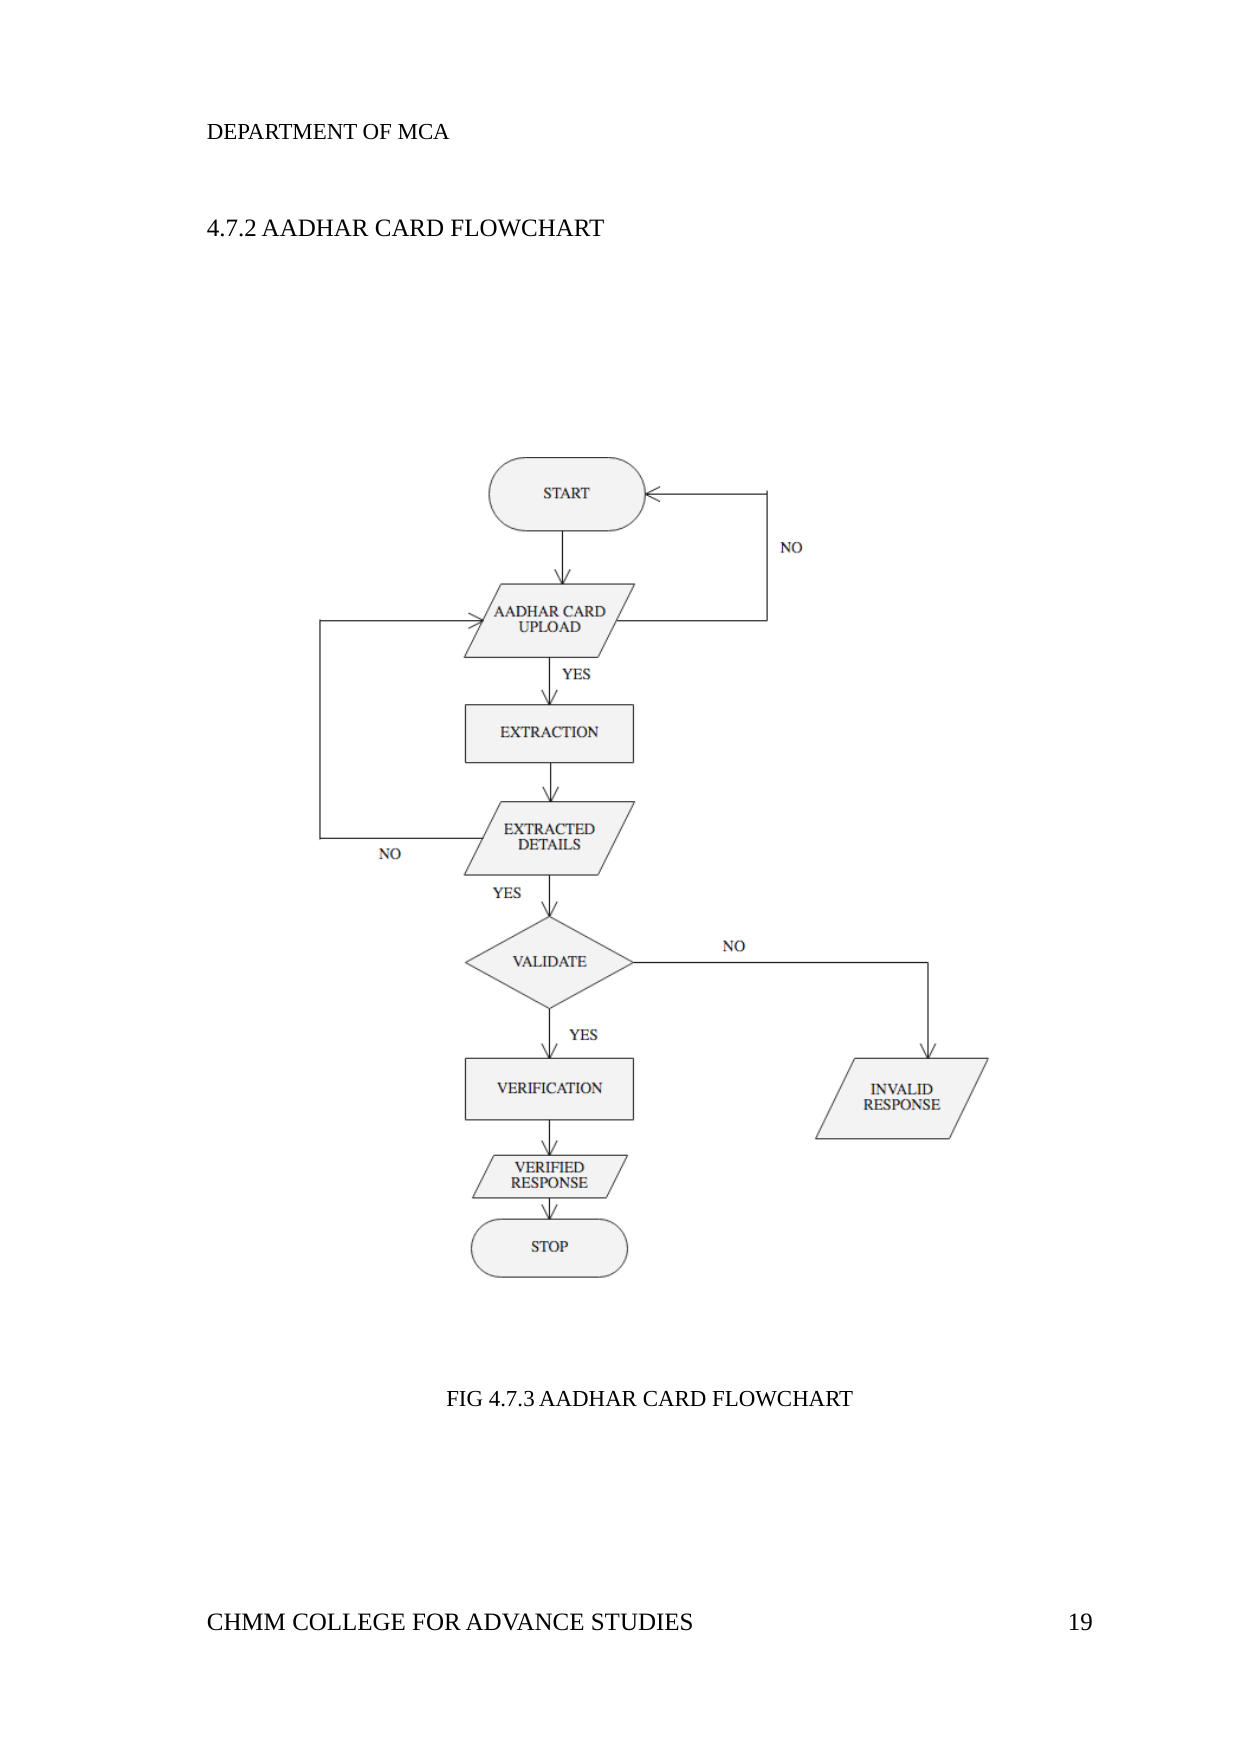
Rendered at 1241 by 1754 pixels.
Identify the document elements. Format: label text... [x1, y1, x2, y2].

text 4.7.2 AADHAR CARD FLOWCHART [207, 213, 1093, 242]
text FIG 4.7.3 AADHAR CARD FLOWCHART [207, 1385, 1093, 1412]
picture [310, 457, 989, 1279]
